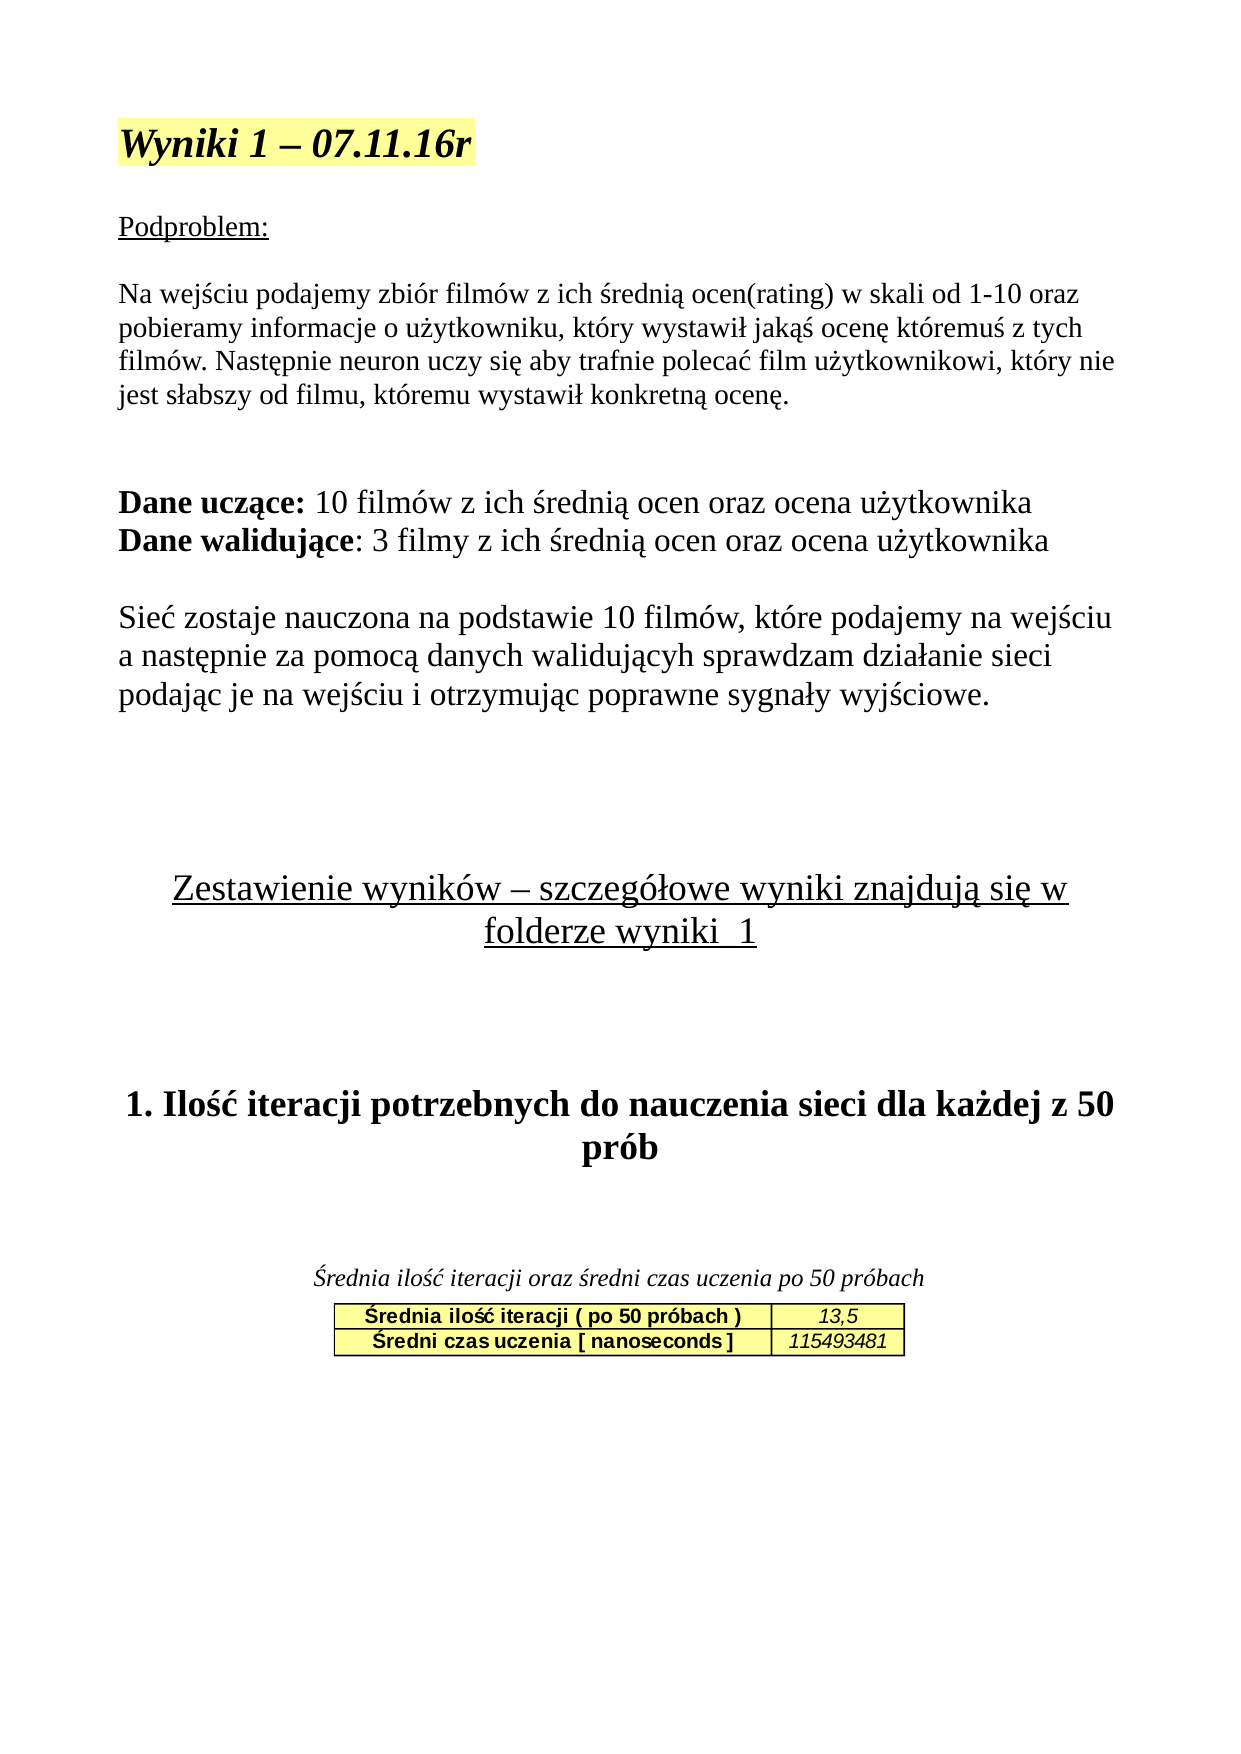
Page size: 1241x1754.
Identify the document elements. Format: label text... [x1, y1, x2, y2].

text Wyniki 1 – 07.11.16r [118, 118, 1122, 166]
text Średnia ilość iteracji oraz średni czas uczenia po 50 próbach [118, 1263, 1122, 1292]
text Dane uczące: 10 filmów z ich średnią ocen oraz ocena użytkownika [118, 482, 1122, 521]
text 1. Ilość iteracji potrzebnych do nauczenia sieci dla każdej z 50 prób [118, 1081, 1122, 1167]
text Zestawienie wyników – szczegółowe wyniki znajdują się w folderze wyniki_1 [118, 866, 1122, 952]
text Sieć zostaje nauczona na podstawie 10 filmów, które podajemy na wejściu a następnie za pomocą danych walidującyh sprawdzam działanie sieci podając je na wejściu i otrzymując poprawne sygnały wyjściowe. [118, 597, 1122, 712]
text Dane walidujące: 3 filmy z ich średnią ocen oraz ocena użytkownika [118, 521, 1122, 559]
text Podproblem: [118, 209, 1122, 243]
text Na wejściu podajemy zbiór filmów z ich średnią ocen(rating) w skali od 1-10 oraz pobieramy informacje o użytkowniku, który wystawił jakąś ocenę któremuś z tych filmów. Następnie neuron uczy się aby trafnie polecać film użytkownikowi, który nie jest słabszy od filmu, któremu wystawił konkretną ocenę. [118, 276, 1122, 410]
